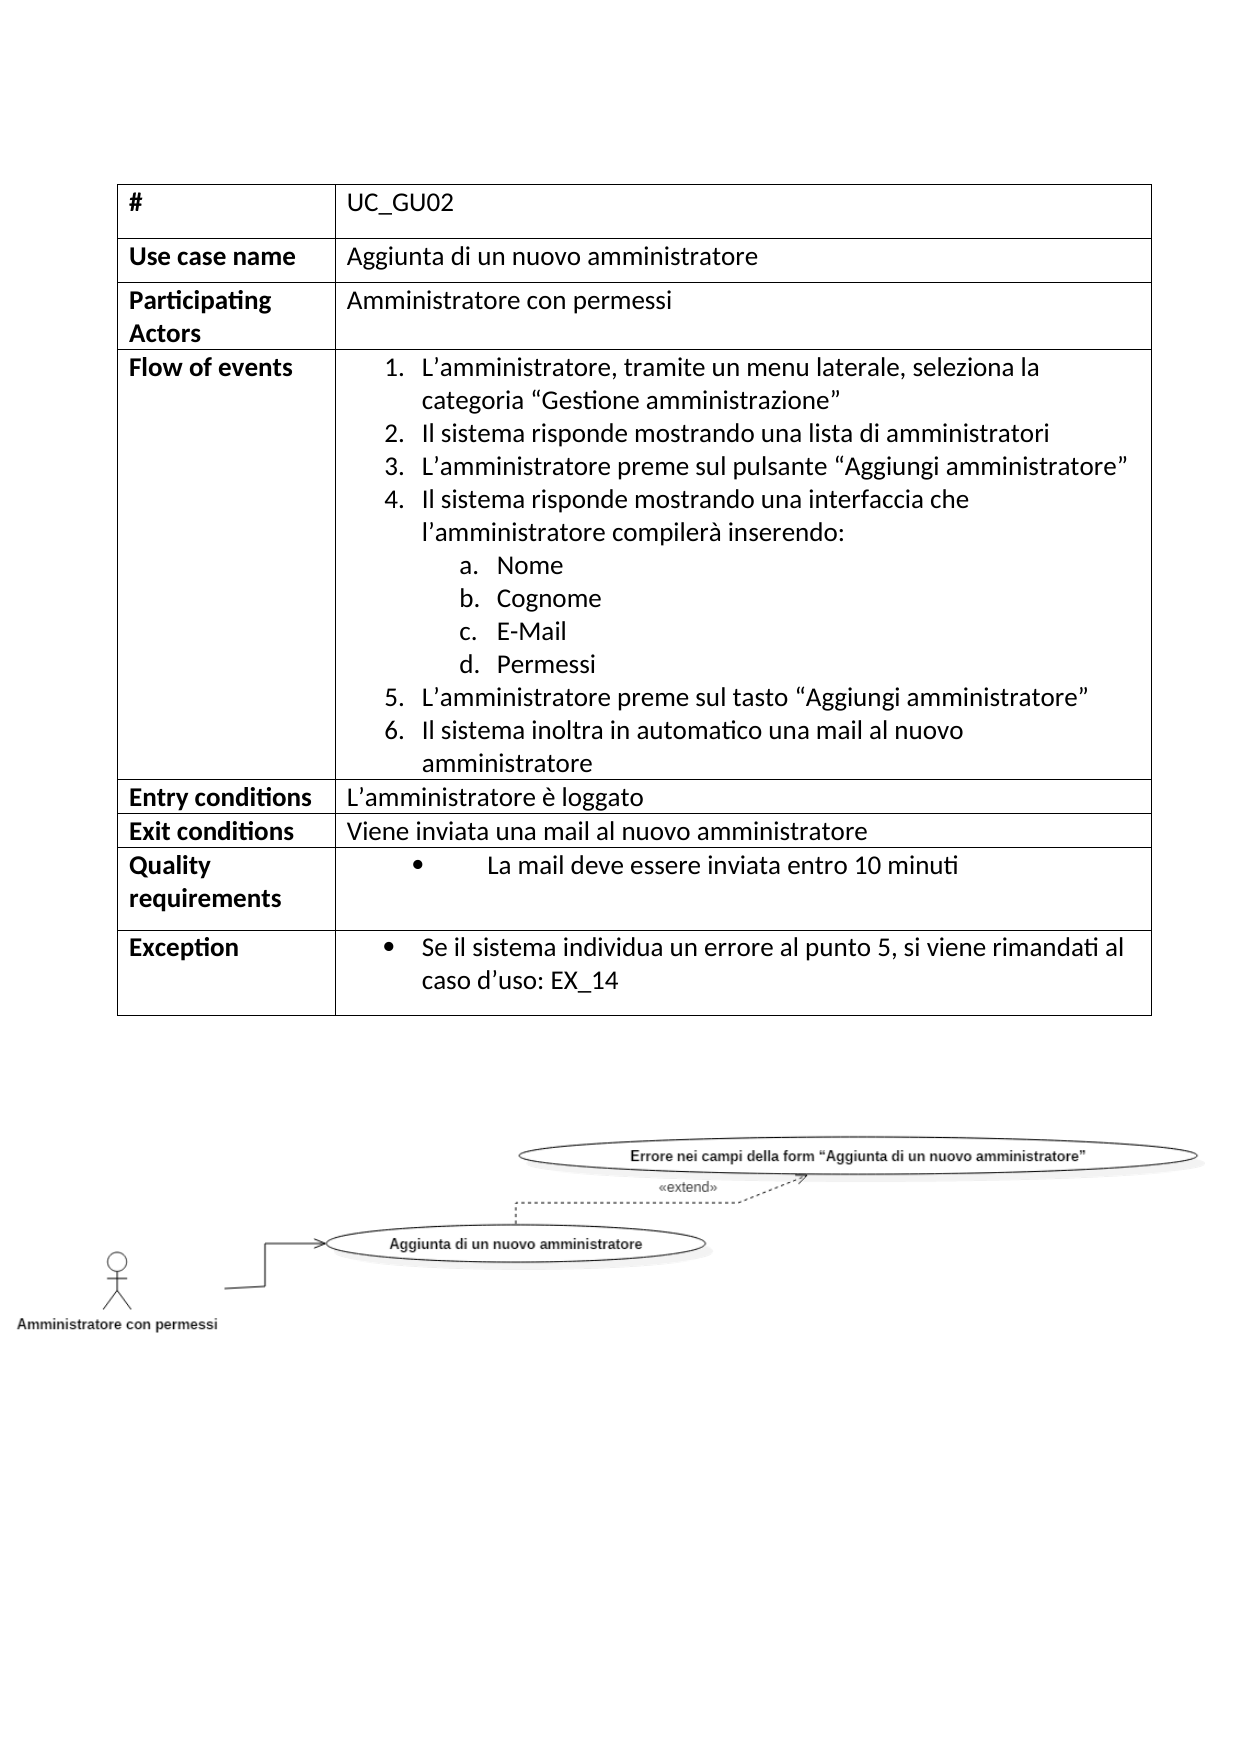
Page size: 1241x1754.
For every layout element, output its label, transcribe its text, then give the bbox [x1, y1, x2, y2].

table_cell Exception [118, 931, 335, 1015]
table_cell Viene inviata una mail al nuovo amministratore [336, 814, 1151, 847]
table_header UC_GU02 [336, 185, 1151, 238]
table_cell Amministratore con permessi [336, 283, 1151, 349]
table_cell Use case name [118, 239, 335, 282]
table_cell L’amministratore è loggato [336, 780, 1151, 813]
table_cell Aggiunta di un nuovo amministratore [336, 239, 1151, 282]
table_cell Participating Actors [118, 283, 335, 349]
table_cell Exit conditions [118, 814, 335, 847]
table_cell Se il sistema individua un errore al punto 5, si viene rimandati al caso d’uso: EX_14 [336, 931, 1151, 1015]
table_cell Flow of events [118, 350, 335, 779]
table_cell L’amministratore, tramite un menu laterale, seleziona la categoria “Gestione amministrazione” Il sistema risponde mostrando una lista di amministratori L’amministratore preme sul pulsante “Aggiungi amministratore” Il sistema risponde mostrando una interfaccia che l’amministratore compilerà inserendo: Nome Cognome E-Mail Permessi L’amministratore preme sul tasto “Aggiungi amministratore” Il sistema inoltra in automatico una mail al nuovo amministratore [336, 350, 1151, 779]
table_header # [118, 185, 335, 238]
table_cell Quality requirementsuq [118, 848, 335, 929]
table_cell Entry conditions [118, 780, 335, 813]
table_cell La mail deve essere inviata entro 10 minuti [336, 848, 1151, 929]
